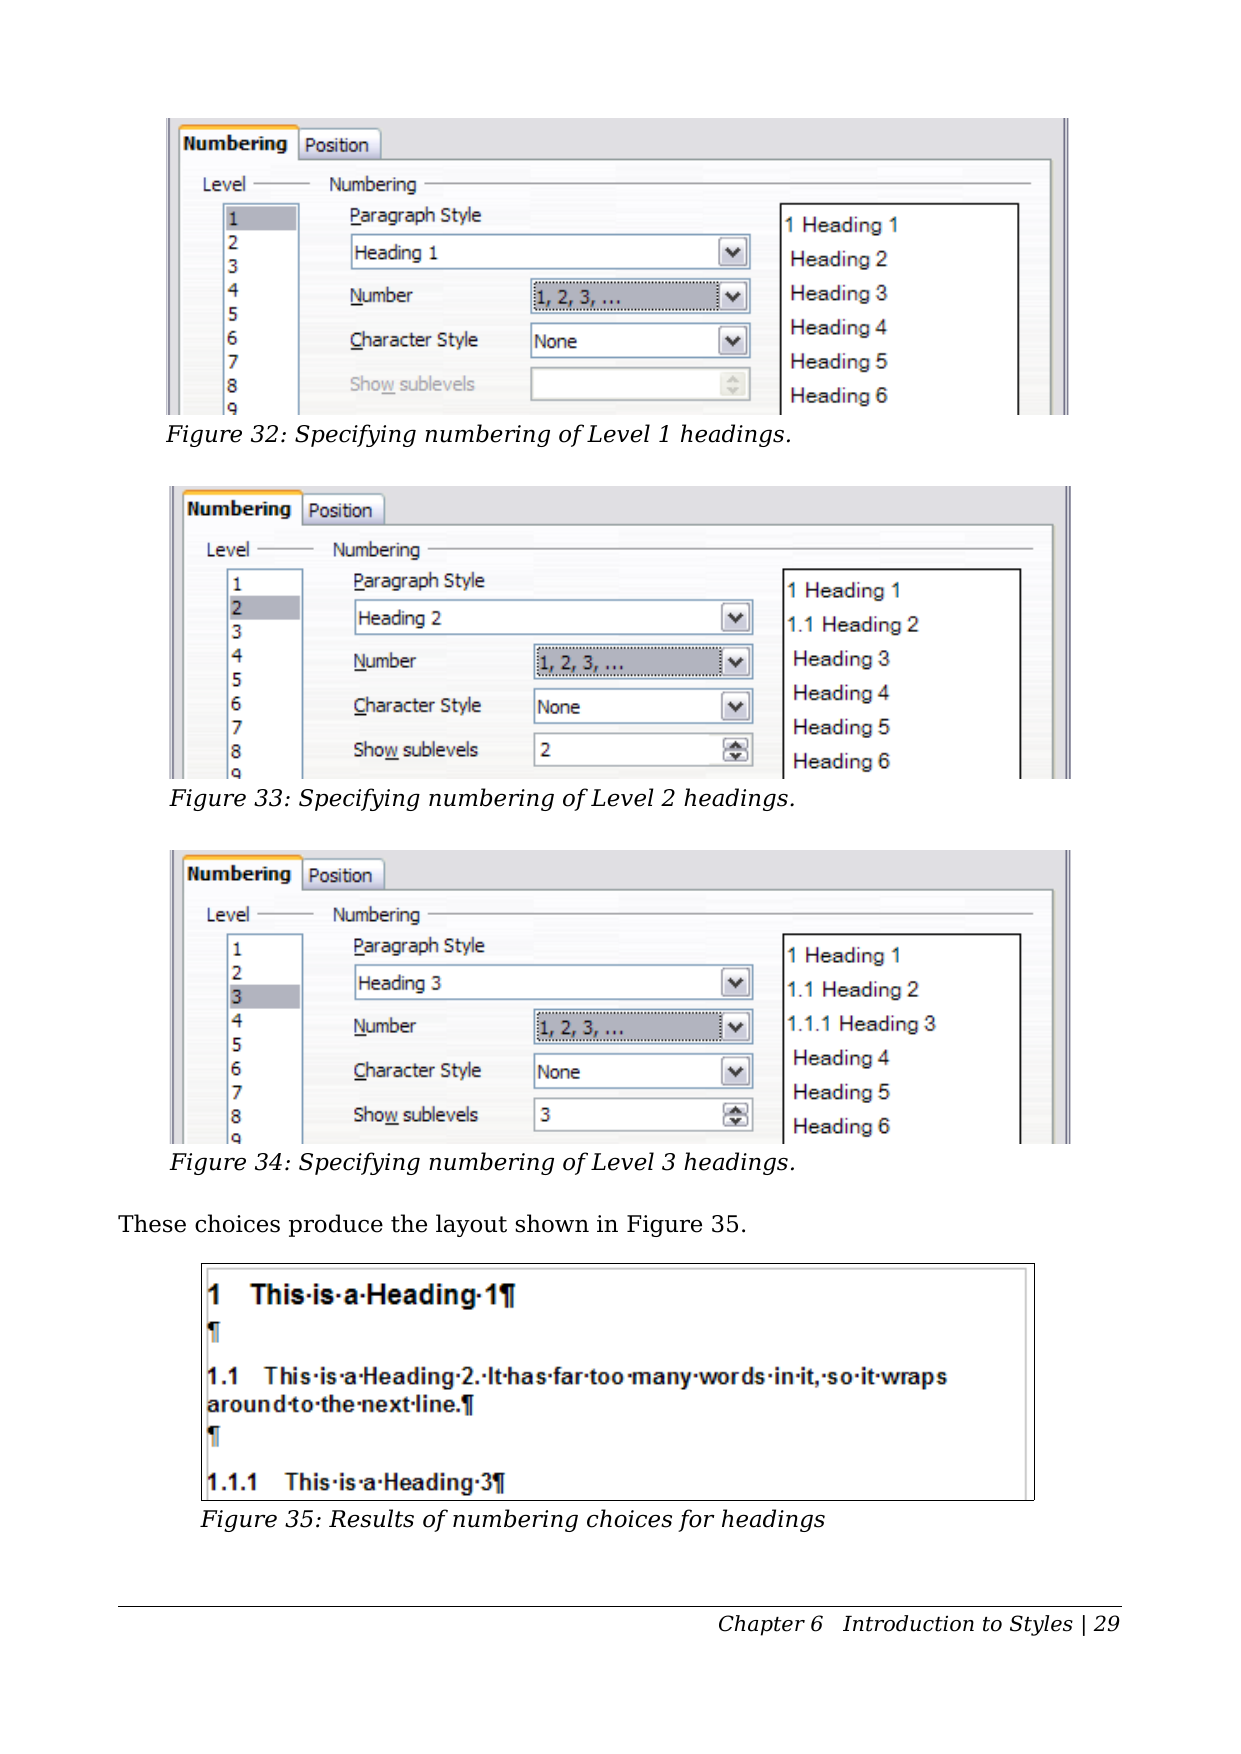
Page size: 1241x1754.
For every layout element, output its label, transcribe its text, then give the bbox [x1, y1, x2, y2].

text Figure 32: Specifying numbering of Level 1 headings. [166, 421, 1074, 448]
picture [169, 486, 1071, 779]
picture [166, 118, 1069, 415]
text These choices produce the layout shown in Figure 35. [118, 1212, 1122, 1238]
picture [169, 850, 1071, 1144]
text Figure 35: Results of numbering choices for headings [201, 1507, 1039, 1533]
text Figure 34: Specifying numbering of Level 3 headings. [170, 1149, 1070, 1176]
text Figure 33: Specifying numbering of Level 2 headings. [169, 785, 1071, 812]
picture [202, 1264, 1034, 1500]
